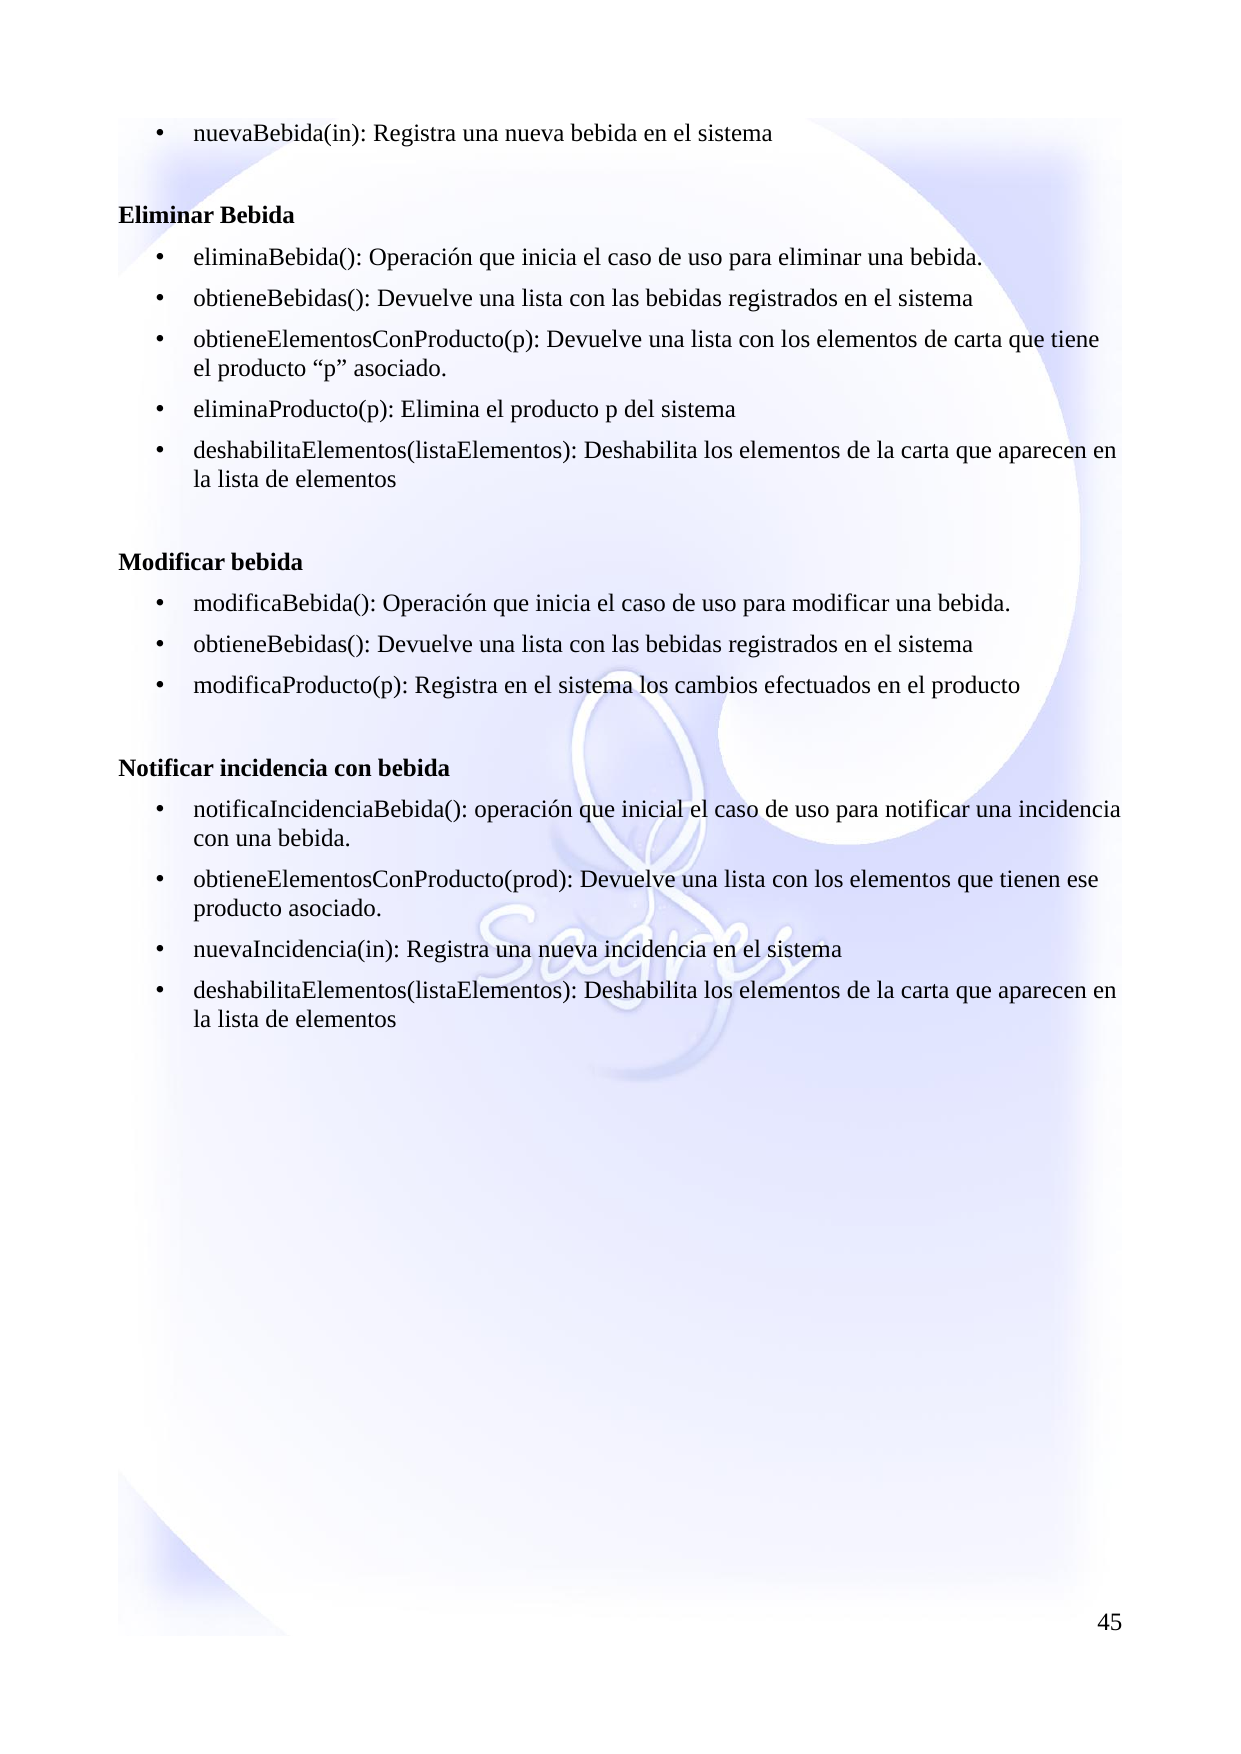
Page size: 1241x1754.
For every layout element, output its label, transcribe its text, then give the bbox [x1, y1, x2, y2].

text Notificar incidencia con bebida [118, 753, 1122, 782]
list nuevaIncidencia(in): Registra una nueva incidencia en el sistema [156, 934, 1122, 963]
text Eliminar Bebida [118, 201, 1122, 229]
list deshabilitaElementos(listaElementos): Deshabilita los elementos de la carta que aparecen en la lista de elementos [156, 436, 1122, 493]
list nuevaBebida(in): Registra una nueva bebida en el sistema [156, 118, 1122, 147]
list modificaBebida(): Operación que inicia el caso de uso para modificar una bebida. [156, 588, 1122, 617]
list obtieneElementosConProducto(p): Devuelve una lista con los elementos de carta que tiene el producto “p” asociado. [156, 324, 1122, 382]
picture [118, 782, 1122, 1636]
list obtieneBebidas(): Devuelve una lista con las bebidas registrados en el sistema [156, 283, 1122, 312]
list eliminaProducto(p): Elimina el producto p del sistema [156, 394, 1122, 423]
list deshabilitaElementos(listaElementos): Deshabilita los elementos de la carta que aparecen en la lista de elementos [156, 976, 1122, 1033]
picture [118, 118, 1122, 201]
list obtieneBebidas(): Devuelve una lista con las bebidas registrados en el sistema [156, 629, 1122, 658]
picture [118, 229, 1122, 547]
text Modificar bebida [118, 547, 1122, 576]
list notificaIncidenciaBebida(): operación que inicial el caso de uso para notificar una incidencia con una bebida. [156, 794, 1122, 852]
list obtieneElementosConProducto(prod): Devuelve una lista con los elementos que tienen ese producto asociado. [156, 864, 1122, 922]
picture [118, 576, 1122, 753]
list eliminaBebida(): Operación que inicia el caso de uso para eliminar una bebida. [156, 242, 1122, 271]
list modificaProducto(p): Registra en el sistema los cambios efectuados en el producto [156, 671, 1122, 699]
